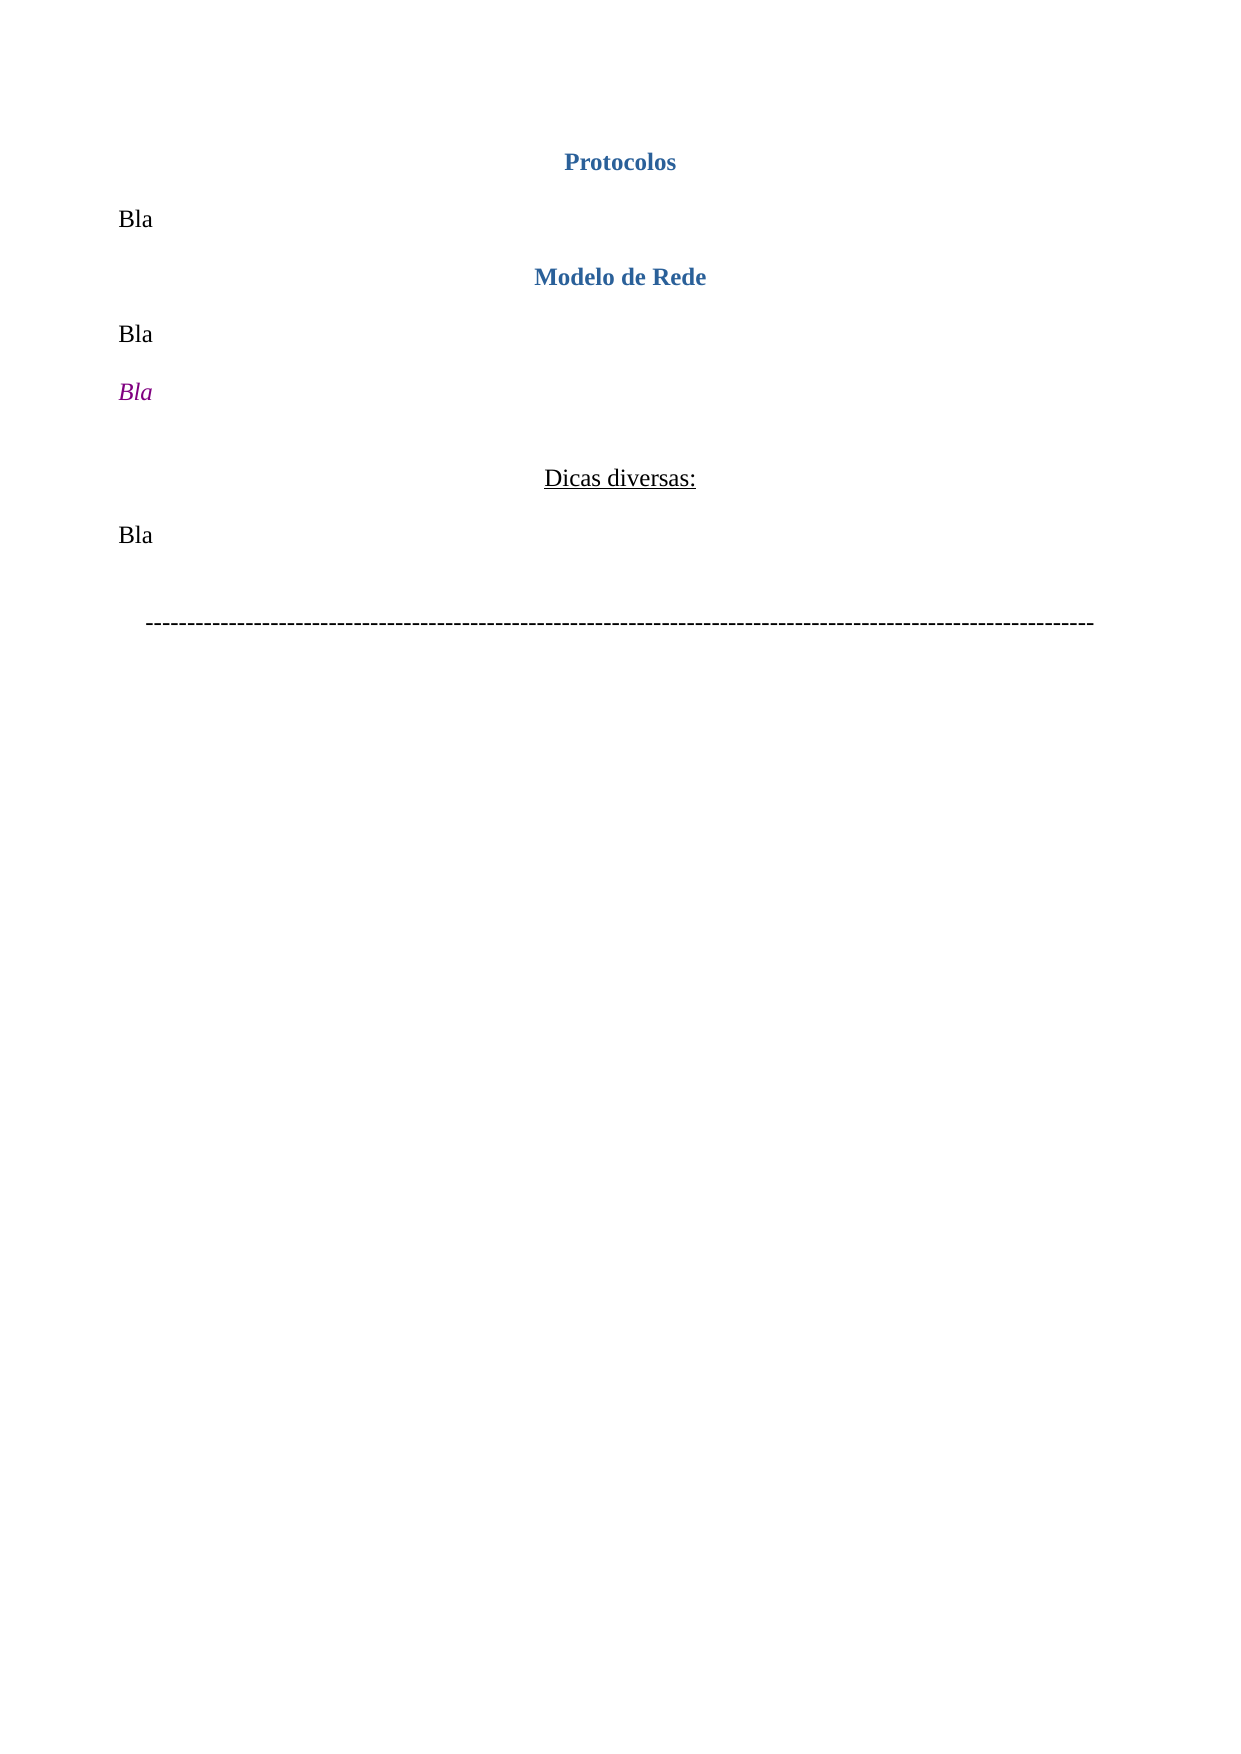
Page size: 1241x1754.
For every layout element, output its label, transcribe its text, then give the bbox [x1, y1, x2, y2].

text Modelo de Rede [118, 262, 1122, 291]
text Protocolos [118, 147, 1122, 176]
text Bla [118, 521, 1122, 549]
text Bla [118, 377, 1122, 406]
text Bla [118, 319, 1122, 348]
text Bla [118, 204, 1122, 233]
text Dicas diversas: [118, 463, 1122, 492]
text ------------------------------------------------------------------------------------------------------------------ [118, 607, 1122, 636]
